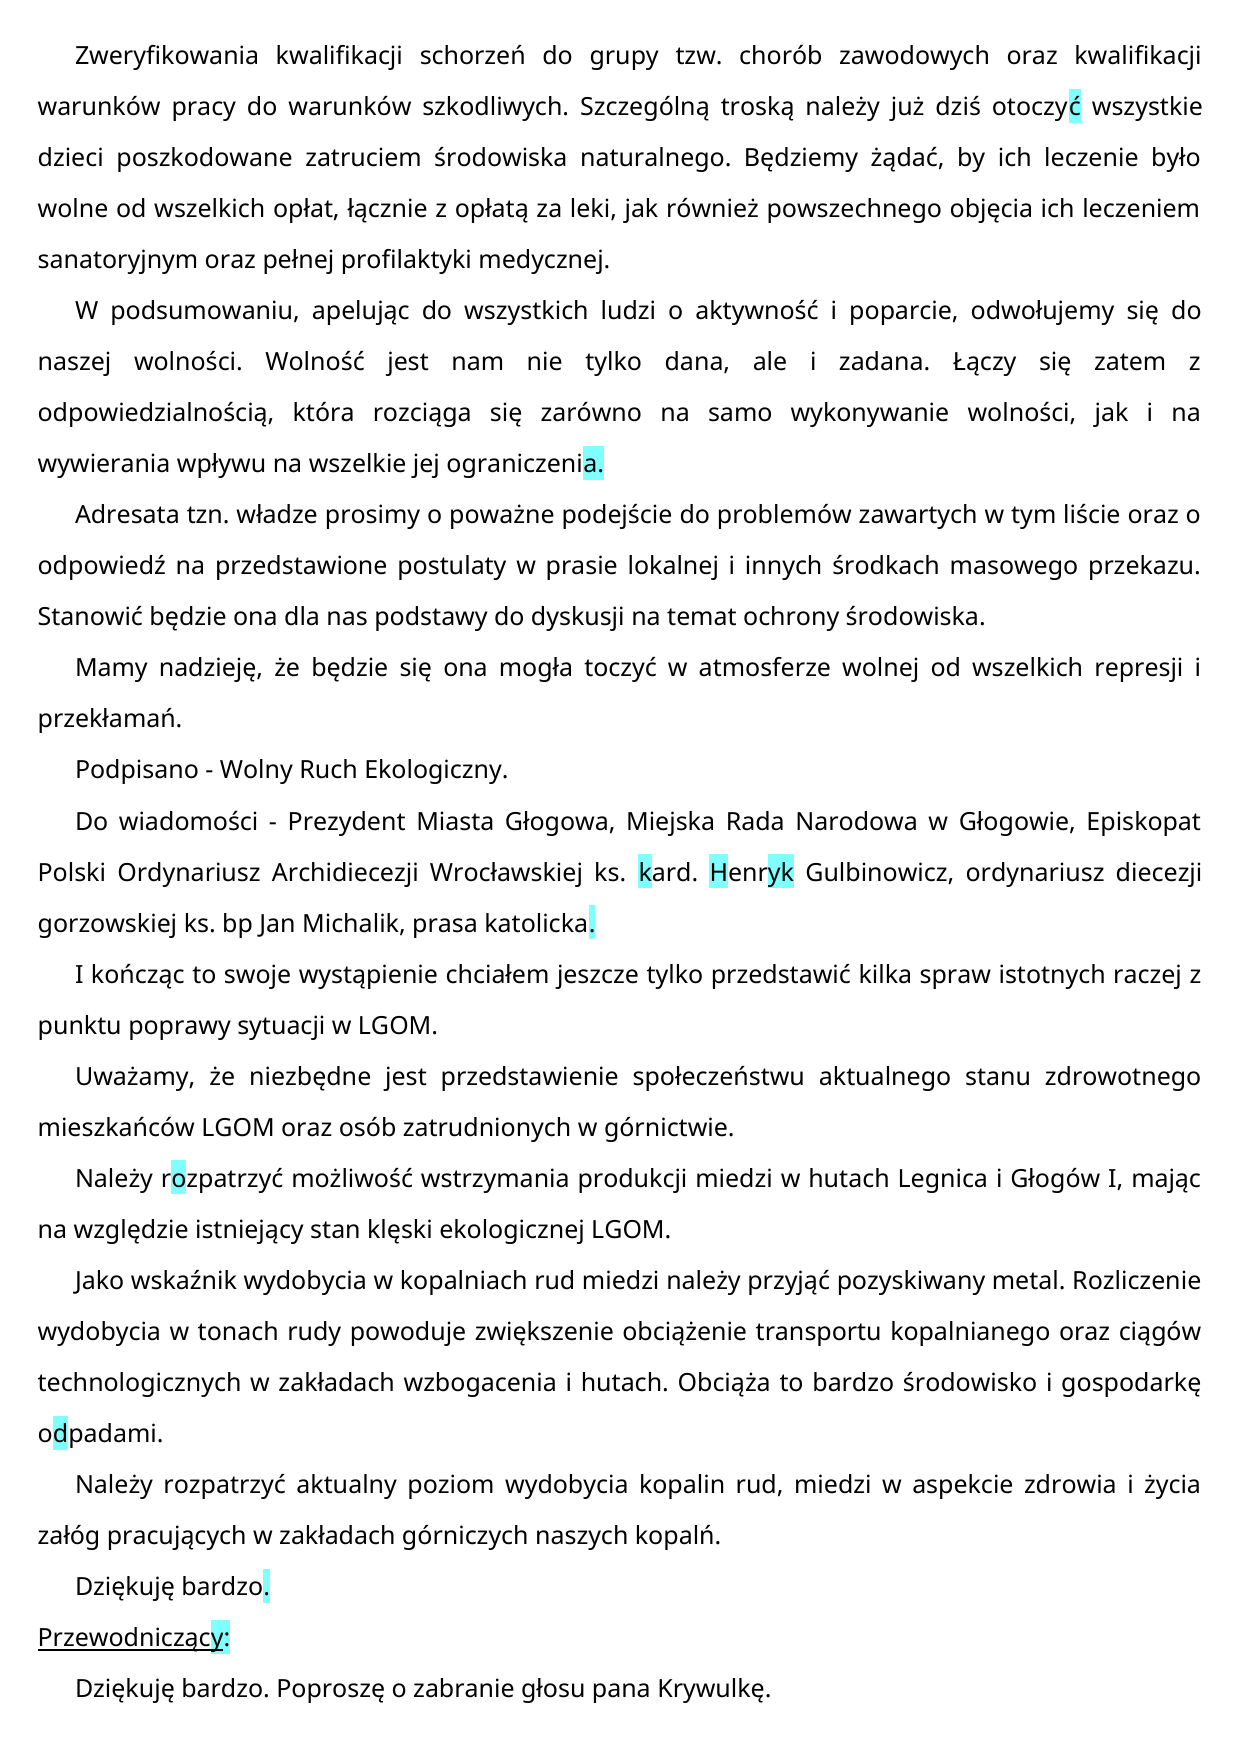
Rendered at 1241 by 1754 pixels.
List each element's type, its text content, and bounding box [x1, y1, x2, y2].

text Dziękuję bardzo. Poproszę o zabranie głosu pana Krywulkę. [37, 1671, 1203, 1705]
text Należy rozpatrzyć możliwość wstrzymania produkcji miedzi w hutach Legnica i Głogów I, mając na względzie istniejący stan klęski ekologicznej LGOM. [37, 1160, 1203, 1246]
text Należy rozpatrzyć aktualny poziom wydobycia kopalin rud, miedzi w aspekcie zdrowia i życia załóg pracujących w zakładach górniczych naszych kopalń. [37, 1467, 1203, 1552]
text Przewodniczący: [37, 1620, 1203, 1654]
text Do wiadomości - Prezydent Miasta Głogowa, Miejska Rada Narodowa w Głogowie, Episkopat Polski Ordynariusz Archidiecezji Wrocławskiej ks. kard. Henryk Gulbinowicz, ordynariusz diecezji gorzowskiej ks. bp Jan Michalik, prasa katolicka. [37, 803, 1203, 939]
text Dziękuję bardzo. [37, 1569, 1203, 1603]
text Mamy nadzieję, że będzie się ona mogła toczyć w atmosferze wolnej od wszelkich represji i przekłamań. [37, 650, 1203, 735]
text W podsumowaniu, apelując do wszystkich ludzi o aktywność i poparcie, odwołujemy się do naszej wolności. Wolność jest nam nie tylko dana, ale i zadana. Łączy się zatem z odpowiedzialnością, która rozciąga się zarówno na samo wykonywanie wolności, jak i na wywierania wpływu na wszelkie jej ograniczenia. [37, 293, 1203, 480]
text Adresata tzn. władze prosimy o poważne podejście do problemów zawartych w tym liście oraz o odpowiedź na przedstawione postulaty w prasie lokalnej i innych środkach masowego przekazu. Stanowić będzie ona dla nas podstawy do dyskusji na temat ochrony środowiska. [37, 497, 1203, 633]
text Zweryfikowania kwalifikacji schorzeń do grupy tzw. chorób zawodowych oraz kwalifikacji warunków pracy do warunków szkodliwych. Szczególną troską należy już dziś otoczyć wszystkie dzieci poszkodowane zatruciem środowiska naturalnego. Będziemy żądać, by ich leczenie było wolne od wszelkich opłat, łącznie z opłatą za leki, jak również powszechnego objęcia ich leczeniem sanatoryjnym oraz pełnej profilaktyki medycznej. [37, 37, 1203, 276]
text Uważamy, że niezbędne jest przedstawienie społeczeństwu aktualnego stanu zdrowotnego mieszkańców LGOM oraz osób zatrudnionych w górnictwie. [37, 1058, 1203, 1143]
text I kończąc to swoje wystąpienie chciałem jeszcze tylko przedstawić kilka spraw istotnych raczej z punktu poprawy sytuacji w LGOM. [37, 956, 1203, 1041]
text Jako wskaźnik wydobycia w kopalniach rud miedzi należy przyjąć pozyskiwany metal. Rozliczenie wydobycia w tonach rudy powoduje zwiększenie obciążenie transportu kopalnianego oraz ciągów technologicznych w zakładach wzbogacenia i hutach. Obciąża to bardzo środowisko i gospodarkę odpadami. [37, 1262, 1203, 1450]
text Podpisano - Wolny Ruch Ekologiczny. [37, 752, 1203, 786]
